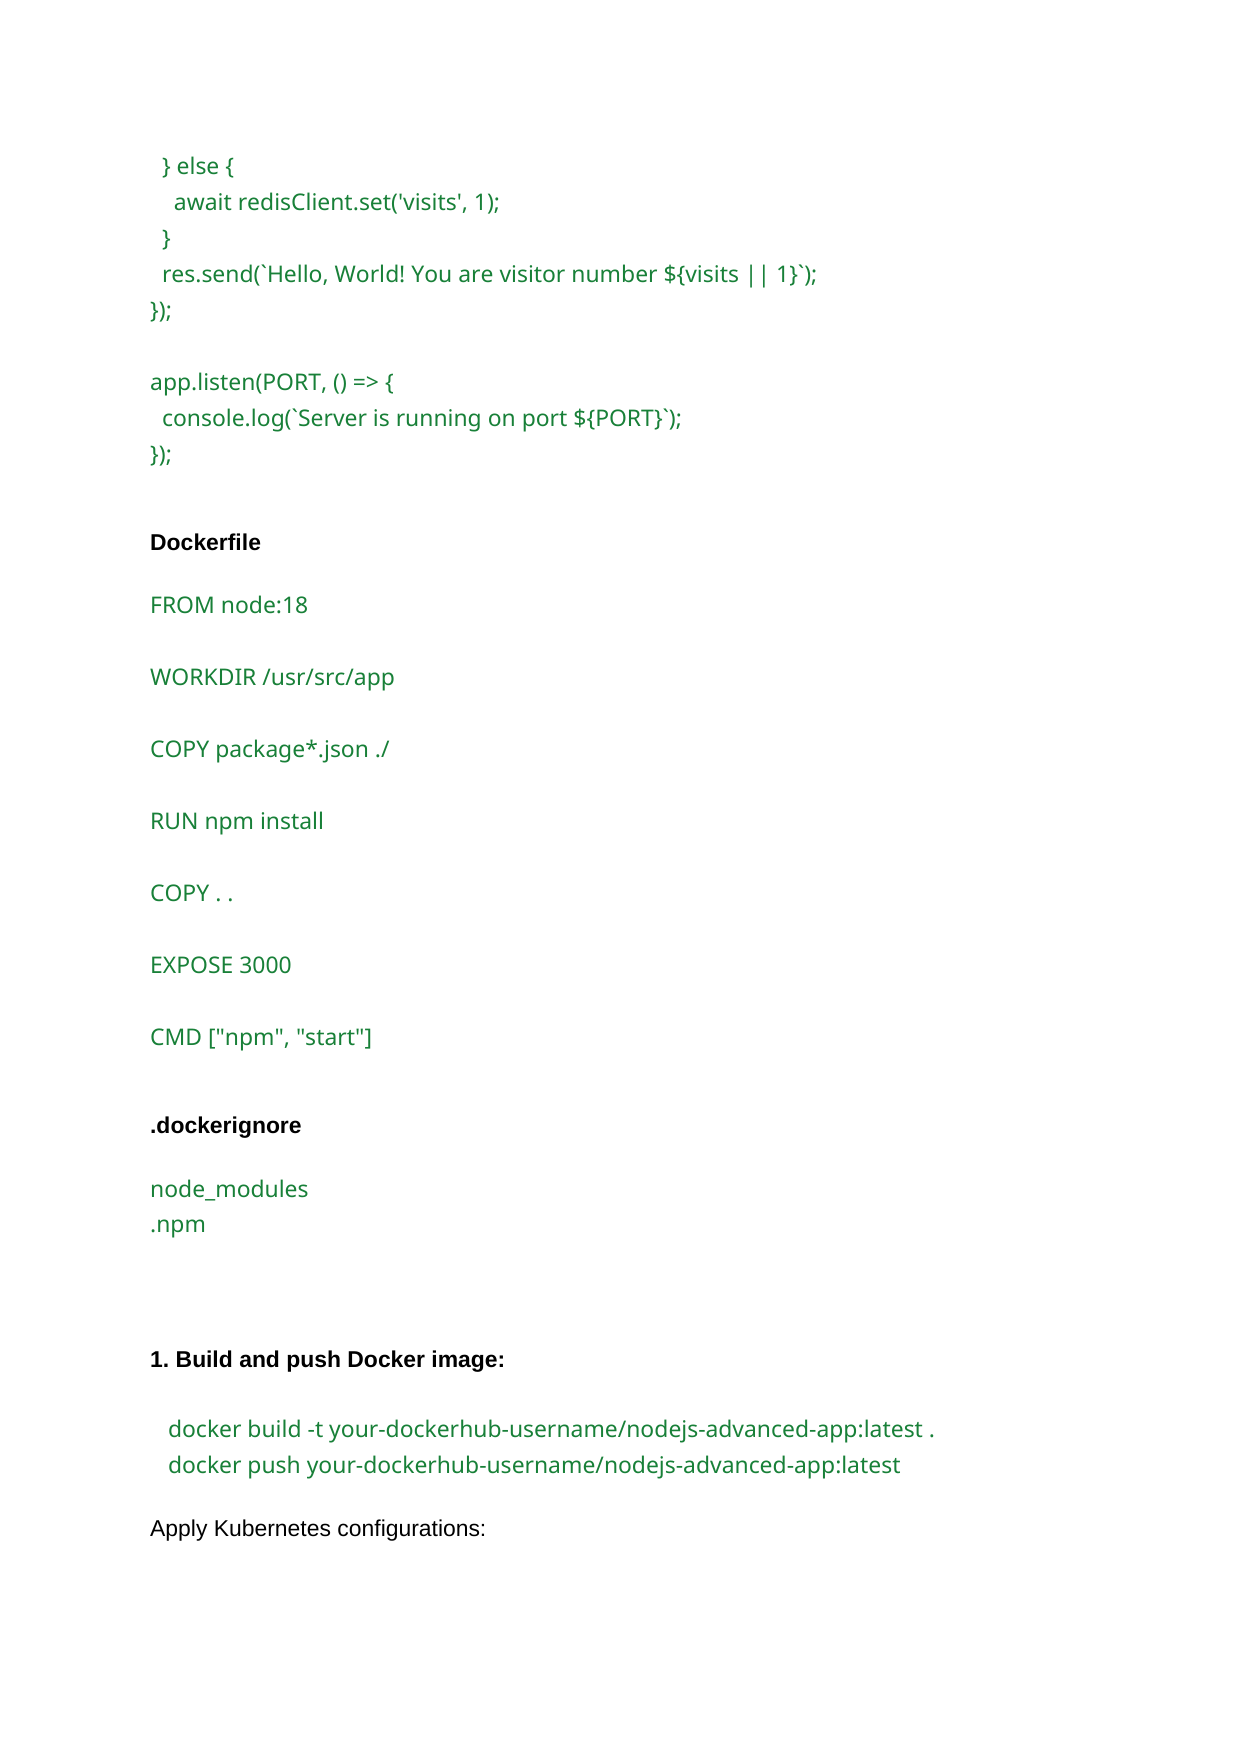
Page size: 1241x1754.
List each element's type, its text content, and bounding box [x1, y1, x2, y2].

text COPY . . [150, 877, 1090, 908]
text res.send(`Hello, World! You are visitor number ${visits || 1}`); [150, 258, 1090, 289]
text } else { [150, 150, 1090, 181]
text docker build -t your-dockerhub-username/nodejs-advanced-app:latest . [150, 1413, 1090, 1444]
text app.listen(PORT, () => { [150, 366, 1090, 397]
text WORKDIR /usr/src/app [150, 661, 1090, 692]
text EXPOSE 3000 [150, 949, 1090, 980]
text console.log(`Server is running on port ${PORT}`); [150, 402, 1090, 433]
text COPY package*.json ./ [150, 733, 1090, 764]
text RUN npm install [150, 805, 1090, 836]
text }); [150, 437, 1090, 469]
text docker push your-dockerhub-username/nodejs-advanced-app:latest [150, 1448, 1090, 1480]
text } [150, 222, 1090, 253]
text FROM node:18 [150, 589, 1090, 621]
text 1. Build and push Docker image: [150, 1346, 1090, 1373]
text .npm [150, 1208, 1090, 1240]
text Apply Kubernetes configurations: [150, 1515, 1090, 1571]
text }); [150, 294, 1090, 325]
subtitle .dockerignore [150, 1112, 1090, 1138]
subtitle Dockerfile [150, 529, 1090, 555]
text CMD ["npm", "start"] [150, 1021, 1090, 1052]
text await redisClient.set('visits', 1); [150, 186, 1090, 217]
text node_modules [150, 1172, 1090, 1204]
